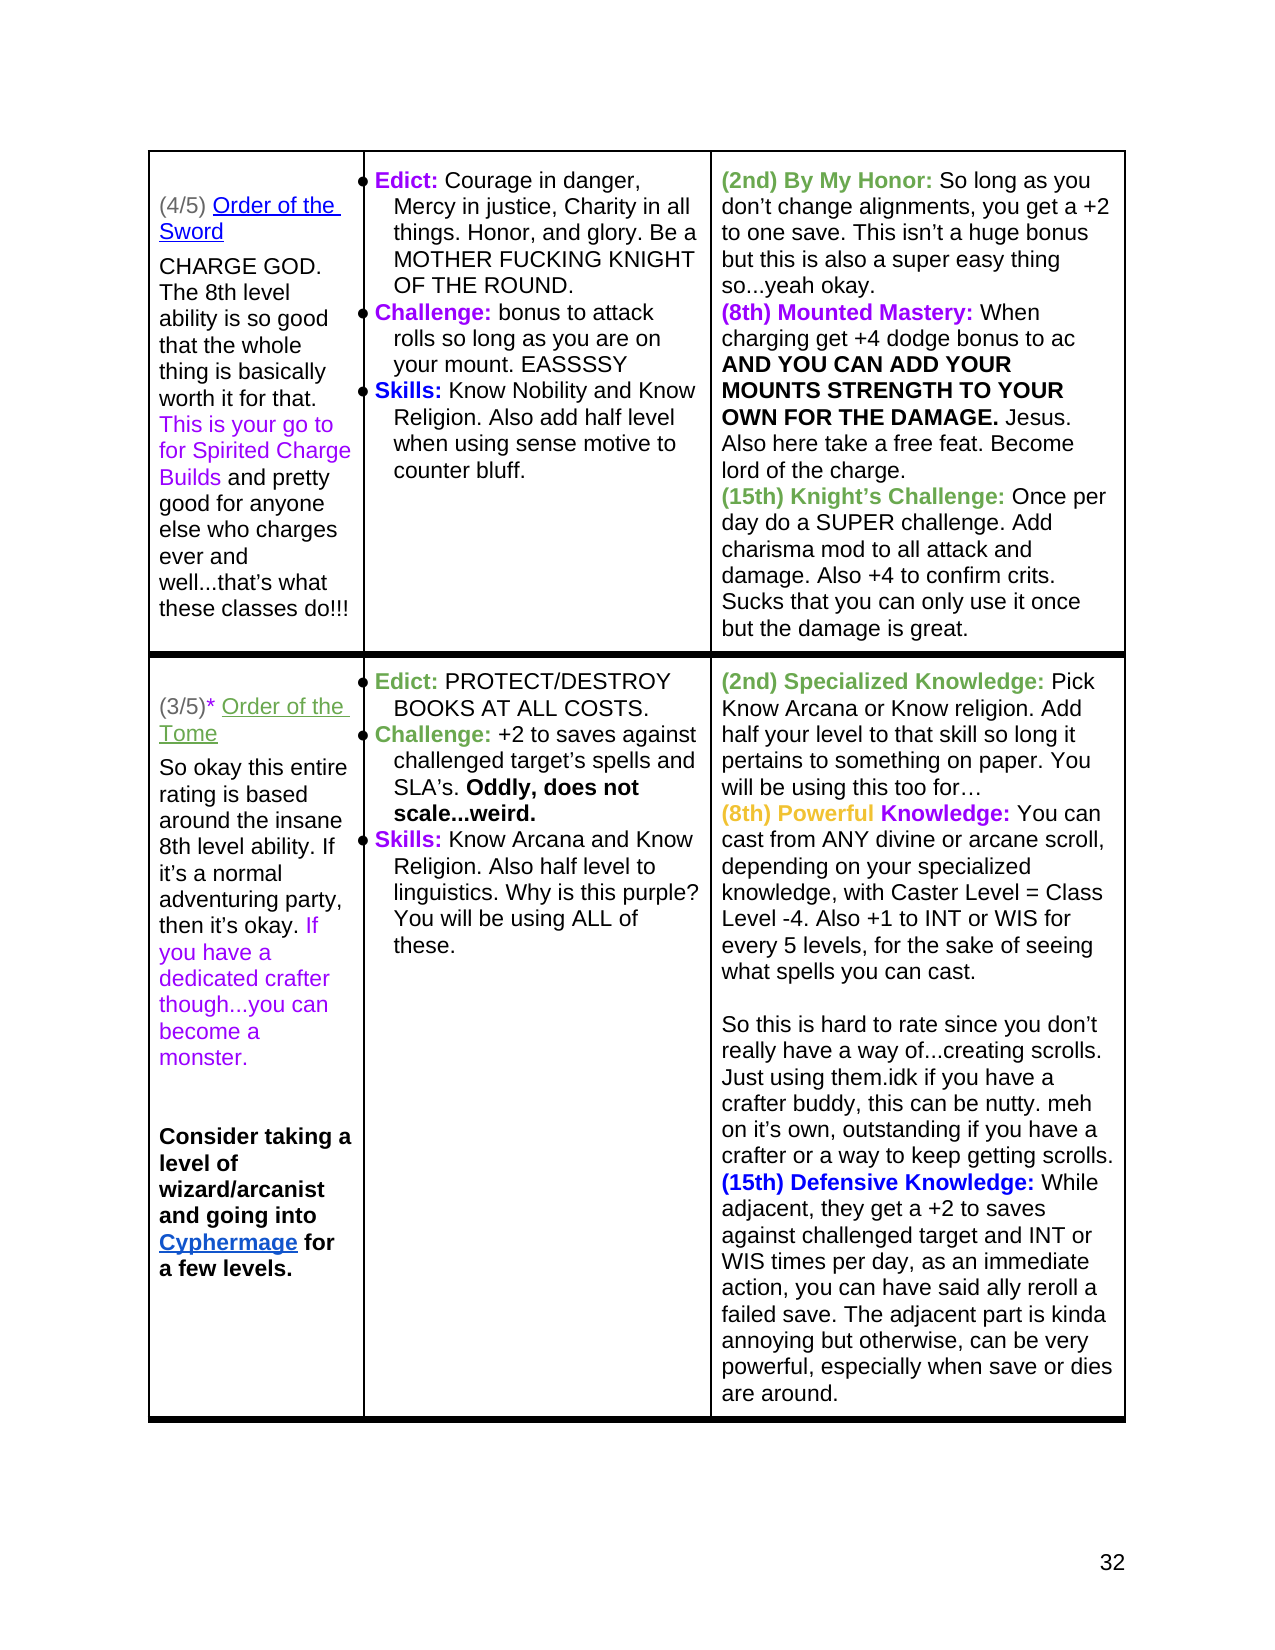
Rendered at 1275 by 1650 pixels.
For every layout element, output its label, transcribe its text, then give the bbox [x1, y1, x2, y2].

table_cell (2nd) By My Honor: So long as you don’t change alignments, you get a +2 to one save. This isn’t a huge bonus but this is also a super easy thing so...yeah okay. (8th) Mounted Mastery: When charging get +4 dodge bonus to ac AND YOU CAN ADD YOUR MOUNTS STRENGTH TO YOUR OWN FOR THE DAMAGE. Jesus. Also here take a free feat. Become lord of the charge. (15th) Knight’s Challenge: Once per day do a SUPER challenge. Add charisma mod to all attack and damage. Also +4 to confirm crits. Sucks that you can only use it once but the damage is great. [712, 152, 1124, 651]
table_cell (3/5)* Order of the Tome So okay this entire rating is based around the insane 8th level ability. If it’s a normal adventuring party, then it’s okay. If you have a dedicated crafter though...you can become a monster. Consider taking a level of wizard/arcanist and going into Cyphermage for a few levels. [150, 658, 363, 1416]
table_cell (2nd) Specialized Knowledge: Pick Know Arcana or Know religion. Add half your level to that skill so long it pertains to something on paper. You will be using this too for… (8th) Powerful Knowledge: You can cast from ANY divine or arcane scroll, depending on your specialized knowledge, with Caster Level = Class Level -4. Also +1 to INT or WIS for every 5 levels, for the sake of seeing what spells you can cast. So this is hard to rate since you don’t really have a way of...creating scrolls. Just using them.idk if you have a crafter buddy, this can be nutty. meh on it’s own, outstanding if you have a crafter or a way to keep getting scrolls. (15th) Defensive Knowledge: While adjacent, they get a +2 to saves against challenged target and INT or WIS times per day, as an immediate action, you can have said ally reroll a failed save. The adjacent part is kinda annoying but otherwise, can be very powerful, especially when save or dies are around. [712, 658, 1124, 1416]
table_cell (4/5) Order of the Sword CHARGE GOD. The 8th level ability is so good that the whole thing is basically worth it for that. This is your go to for Spirited Charge Builds and pretty good for anyone else who charges ever and well...that’s what these classes do!!! [150, 152, 363, 651]
table_cell Edict: PROTECT/DESTROY BOOKS AT ALL COSTS. Challenge: +2 to saves against challenged target’s spells and SLA’s. Oddly, does not scale...weird. Skills: Know Arcana and Know Religion. Also half level to linguistics. Why is this purple? You will be using ALL of these. [365, 658, 710, 1416]
table_cell Edict: Courage in danger, Mercy in justice, Charity in all things. Honor, and glory. Be a MOTHER FUCKING KNIGHT OF THE ROUND. Challenge: bonus to attack rolls so long as you are on your mount. EASSSSY Skills: Know Nobility and Know Religion. Also add half level when using sense motive to counter bluff. [365, 152, 710, 651]
